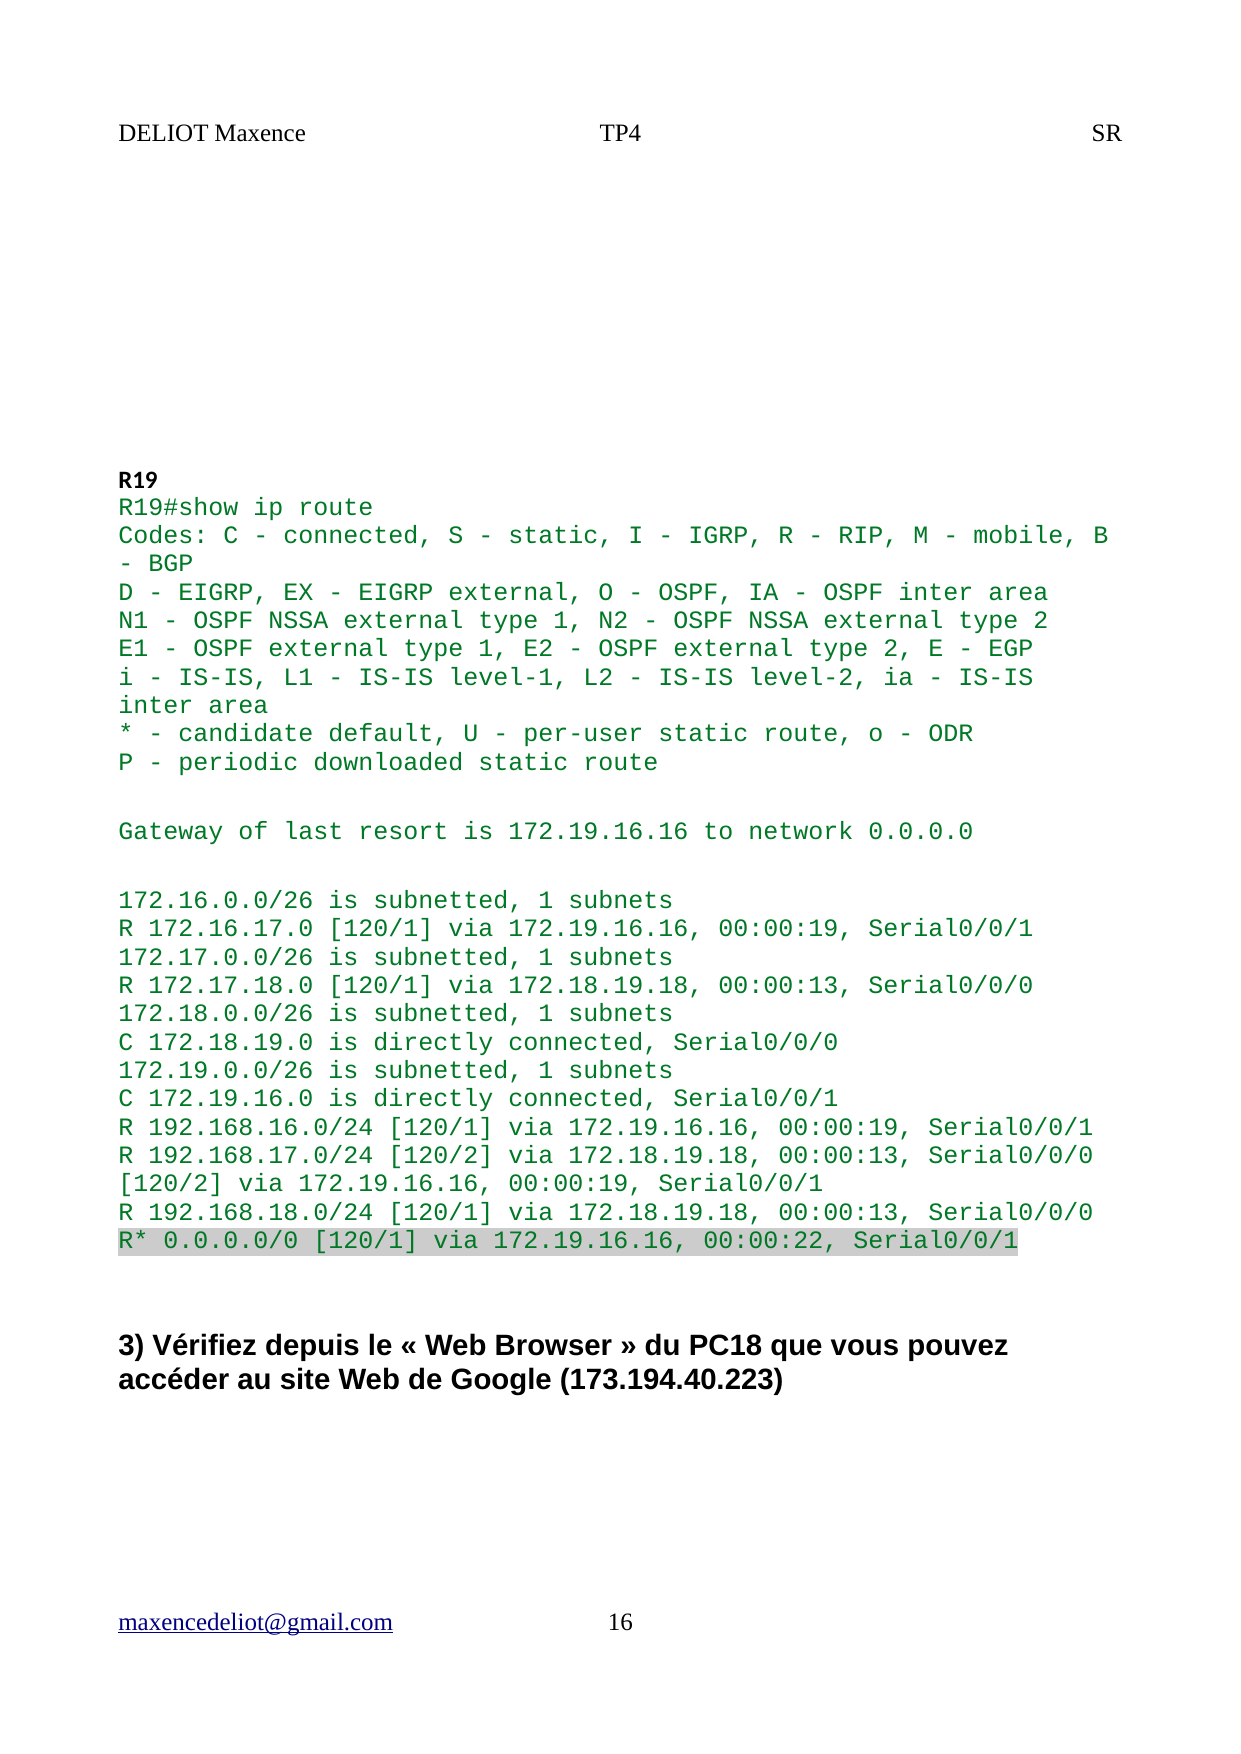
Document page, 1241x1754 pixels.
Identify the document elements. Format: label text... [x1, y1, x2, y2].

text R* 0.0.0.0/0 [120/1] via 172.19.16.16, 00:00:22, Serial0/0/1 [118, 1228, 1122, 1256]
text R 192.168.17.0/24 [120/2] via 172.18.19.18, 00:00:13, Serial0/0/0 [118, 1143, 1122, 1171]
text 172.18.0.0/26 is subnetted, 1 subnets [118, 1001, 1122, 1029]
text Codes: C - connected, S - static, I - IGRP, R - RIP, M - mobile, B - BGP [118, 523, 1122, 579]
text R 172.16.17.0 [120/1] via 172.19.16.16, 00:00:19, Serial0/0/1 [118, 916, 1122, 944]
text 172.17.0.0/26 is subnetted, 1 subnets [118, 944, 1122, 973]
text 172.16.0.0/26 is subnetted, 1 subnets [118, 888, 1122, 916]
text * - candidate default, U - per-user static route, o - ODR [118, 721, 1122, 749]
text C 172.19.16.0 is directly connected, Serial0/0/1 [118, 1086, 1122, 1114]
text P - periodic downloaded static route [118, 749, 1122, 778]
text R 192.168.18.0/24 [120/1] via 172.18.19.18, 00:00:13, Serial0/0/0 [118, 1199, 1122, 1228]
text D - EIGRP, EX - EIGRP external, O - OSPF, IA - OSPF inter area [118, 579, 1122, 608]
text R19#show ip route [118, 494, 1122, 523]
subtitle 3) Vérifiez depuis le « Web Browser » du PC18 que vous pouvez accéder au site Web de Google (173.194.40.223) [118, 1328, 1122, 1396]
text R 192.168.16.0/24 [120/1] via 172.19.16.16, 00:00:19, Serial0/0/1 [118, 1114, 1122, 1143]
text Gateway of last resort is 172.19.16.16 to network 0.0.0.0 [118, 818, 1122, 847]
text [120/2] via 172.19.16.16, 00:00:19, Serial0/0/1 [118, 1171, 1122, 1199]
text E1 - OSPF external type 1, E2 - OSPF external type 2, E - EGP [118, 636, 1122, 664]
text R 172.17.18.0 [120/1] via 172.18.19.18, 00:00:13, Serial0/0/0 [118, 973, 1122, 1001]
text i - IS-IS, L1 - IS-IS level-1, L2 - IS-IS level-2, ia - IS-IS inter area [118, 664, 1122, 721]
text N1 - OSPF NSSA external type 1, N2 - OSPF NSSA external type 2 [118, 608, 1122, 636]
text R19 [118, 464, 1122, 494]
text 172.19.0.0/26 is subnetted, 1 subnets [118, 1058, 1122, 1086]
text C 172.18.19.0 is directly connected, Serial0/0/0 [118, 1029, 1122, 1058]
